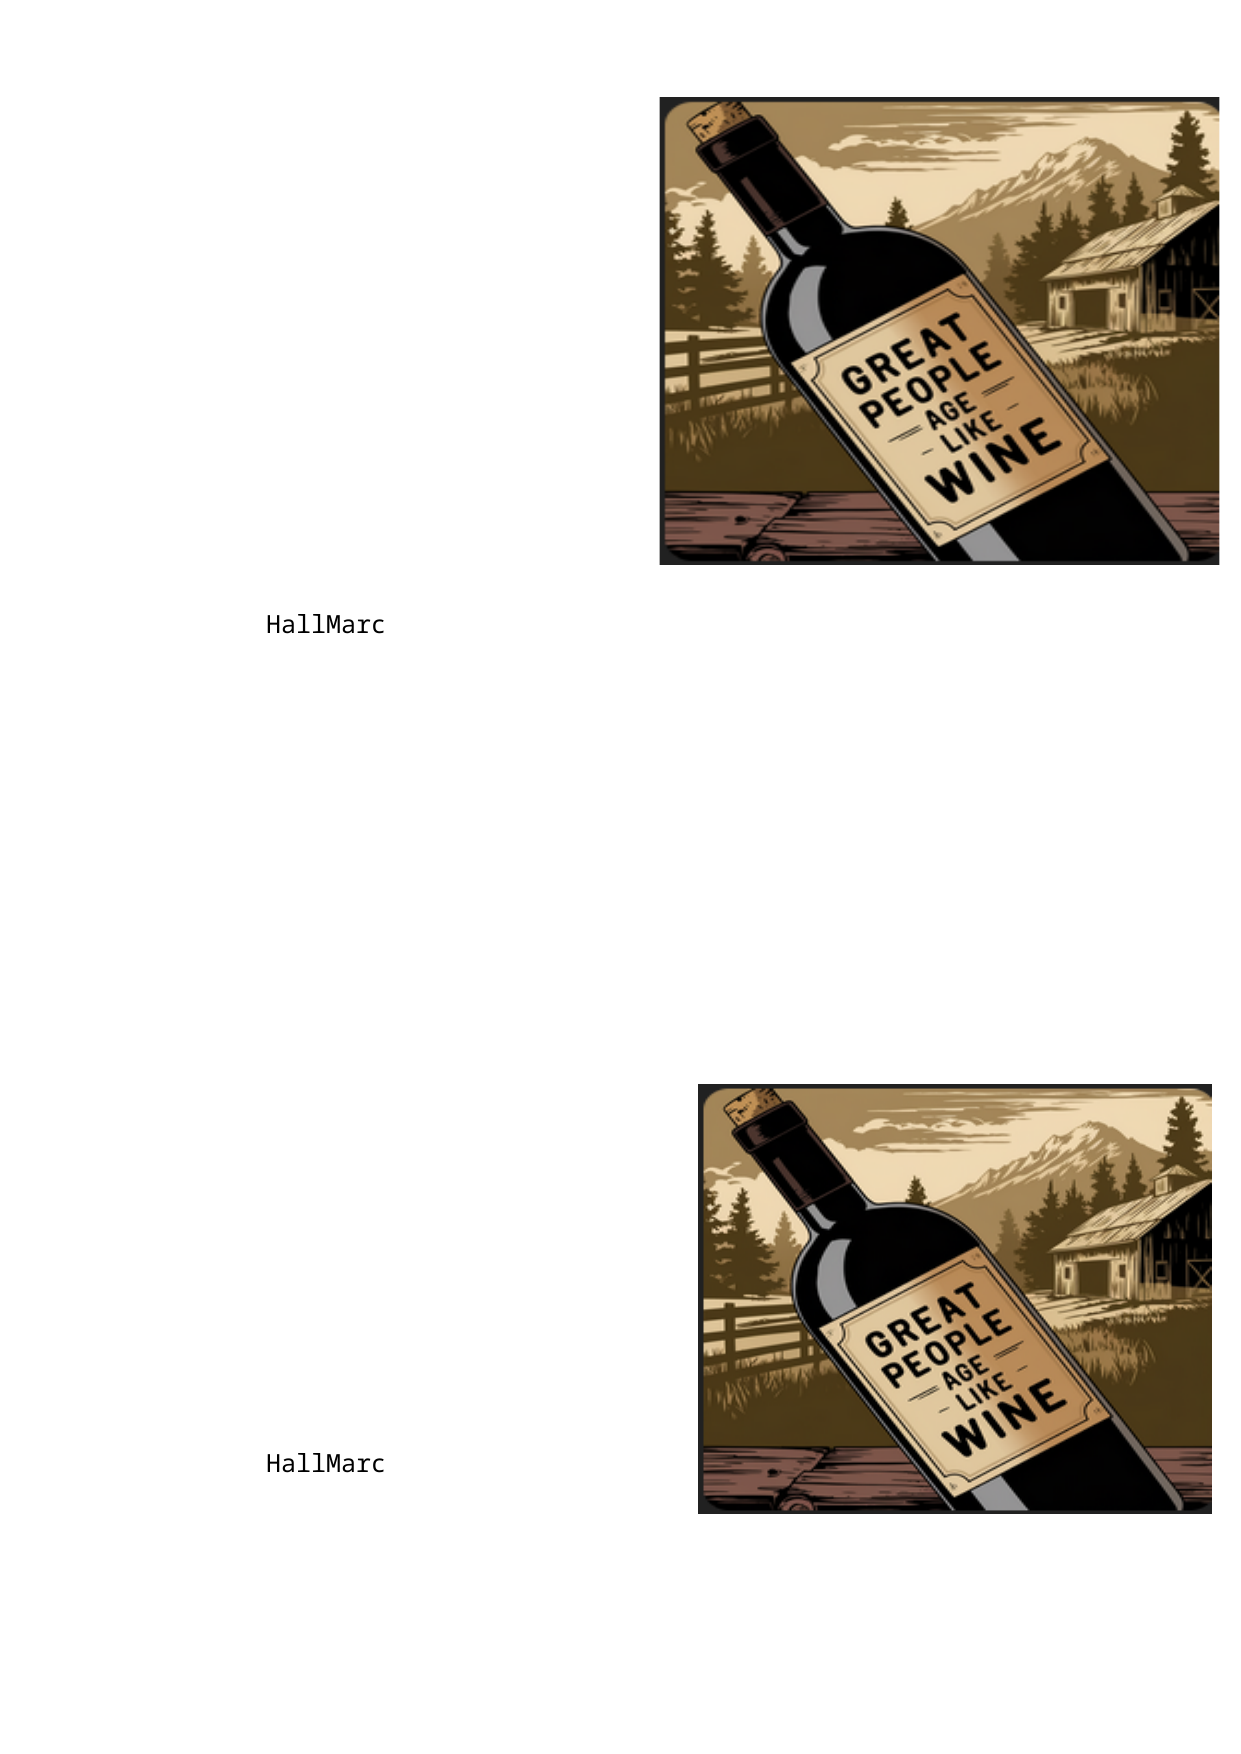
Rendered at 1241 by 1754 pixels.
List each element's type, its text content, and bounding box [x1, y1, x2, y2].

picture [698, 1084, 1212, 1514]
text HallMarc [118, 607, 1122, 641]
text HallMarc [118, 1446, 698, 1480]
picture [659, 97, 1220, 565]
